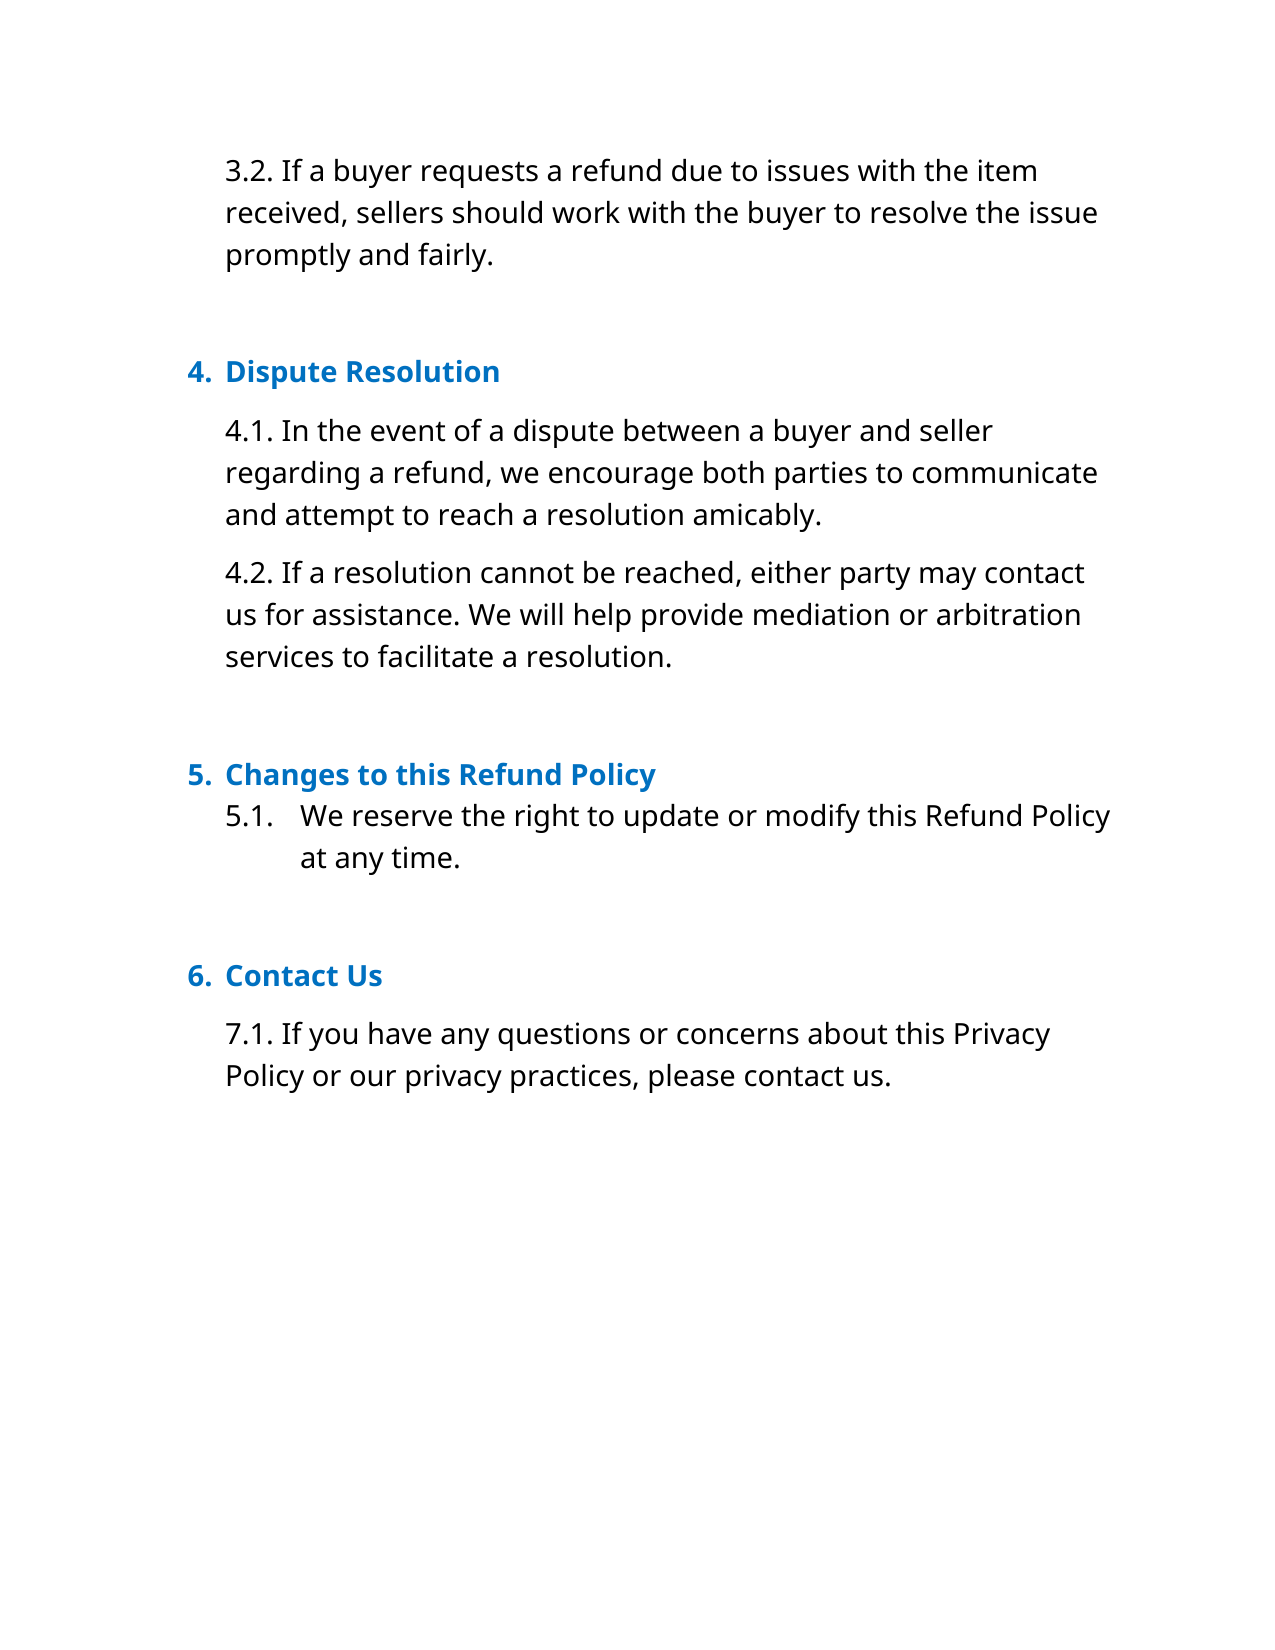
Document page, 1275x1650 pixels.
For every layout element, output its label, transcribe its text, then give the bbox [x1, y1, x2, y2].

list Changes to this Refund Policy [187, 754, 1125, 793]
text 3.2. If a buyer requests a refund due to issues with the item received, sellers should work with the buyer to resolve the issue promptly and fairly. [225, 150, 1125, 274]
text 4.2. If a resolution cannot be reached, either party may contact us for assistance. We will help provide mediation or arbitration services to facilitate a resolution. [225, 552, 1125, 676]
text 7.1. If you have any questions or concerns about this Privacy Policy or our privacy practices, please contact us. [225, 1014, 1125, 1095]
text 4.1. In the event of a dispute between a buyer and seller regarding a refund, we encourage both parties to communicate and attempt to reach a resolution amicably. [225, 410, 1125, 533]
list We reserve the right to update or modify this Refund Policy at any time. [225, 796, 1125, 877]
list Contact Us [187, 955, 1125, 995]
list Dispute Resolution [187, 351, 1125, 391]
